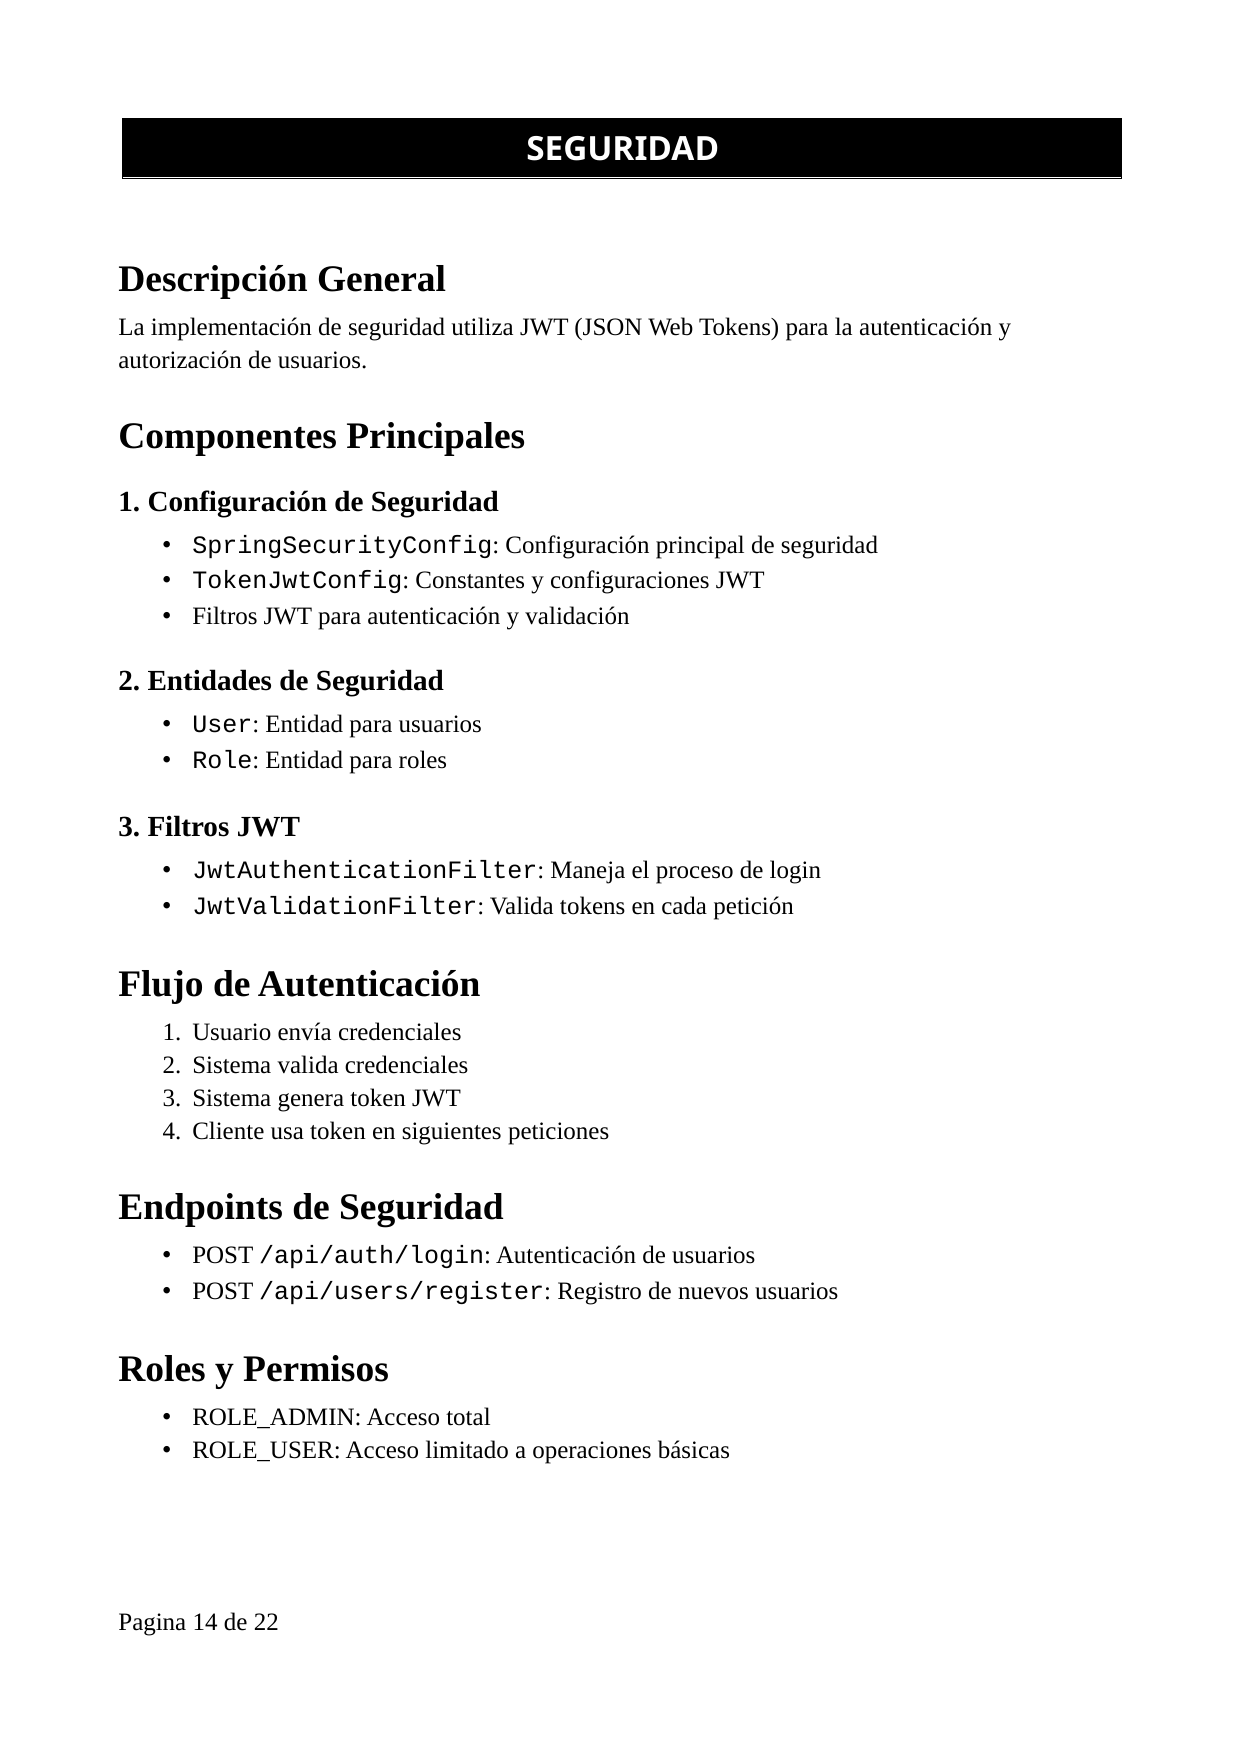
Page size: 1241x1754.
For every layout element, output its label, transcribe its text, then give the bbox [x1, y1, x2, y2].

list ROLE_USER: Acceso limitado a operaciones básicas [162, 1435, 1122, 1464]
subtitle 3. Filtros JWT [118, 809, 1122, 843]
list Filtros JWT para autenticación y validación [162, 601, 1122, 630]
list Sistema genera token JWT [162, 1083, 1122, 1112]
list ROLE_ADMIN: Acceso total [162, 1402, 1122, 1431]
table_header SEGURIDAD [123, 119, 1121, 177]
list Usuario envía credenciales [162, 1017, 1122, 1046]
list Sistema valida credenciales [162, 1050, 1122, 1079]
list JwtAuthenticationFilter: Maneja el proceso de login [162, 855, 1122, 886]
list Role: Entidad para roles [162, 745, 1122, 776]
list User: Entidad para usuarios [162, 709, 1122, 740]
subtitle Descripción General [118, 257, 1122, 300]
list POST /api/users/register: Registro de nuevos usuarios [162, 1276, 1122, 1307]
list POST /api/auth/login: Autenticación de usuarios [162, 1240, 1122, 1271]
subtitle Flujo de Autenticación [118, 962, 1122, 1005]
list JwtValidationFilter: Valida tokens en cada petición [162, 891, 1122, 922]
list TokenJwtConfig: Constantes y configuraciones JWT [162, 566, 1122, 596]
text La implementación de seguridad utiliza JWT (JSON Web Tokens) para la autenticación y autorización de usuarios. [118, 312, 1122, 374]
subtitle Componentes Principales [118, 414, 1122, 457]
subtitle Endpoints de Seguridad [118, 1185, 1122, 1228]
subtitle Roles y Permisos [118, 1347, 1122, 1390]
list SpringSecurityConfig: Configuración principal de seguridad [162, 530, 1122, 561]
subtitle 2. Entidades de Seguridad [118, 663, 1122, 697]
list Cliente usa token en siguientes peticiones [162, 1116, 1122, 1145]
subtitle 1. Configuración de Seguridad [118, 484, 1122, 518]
